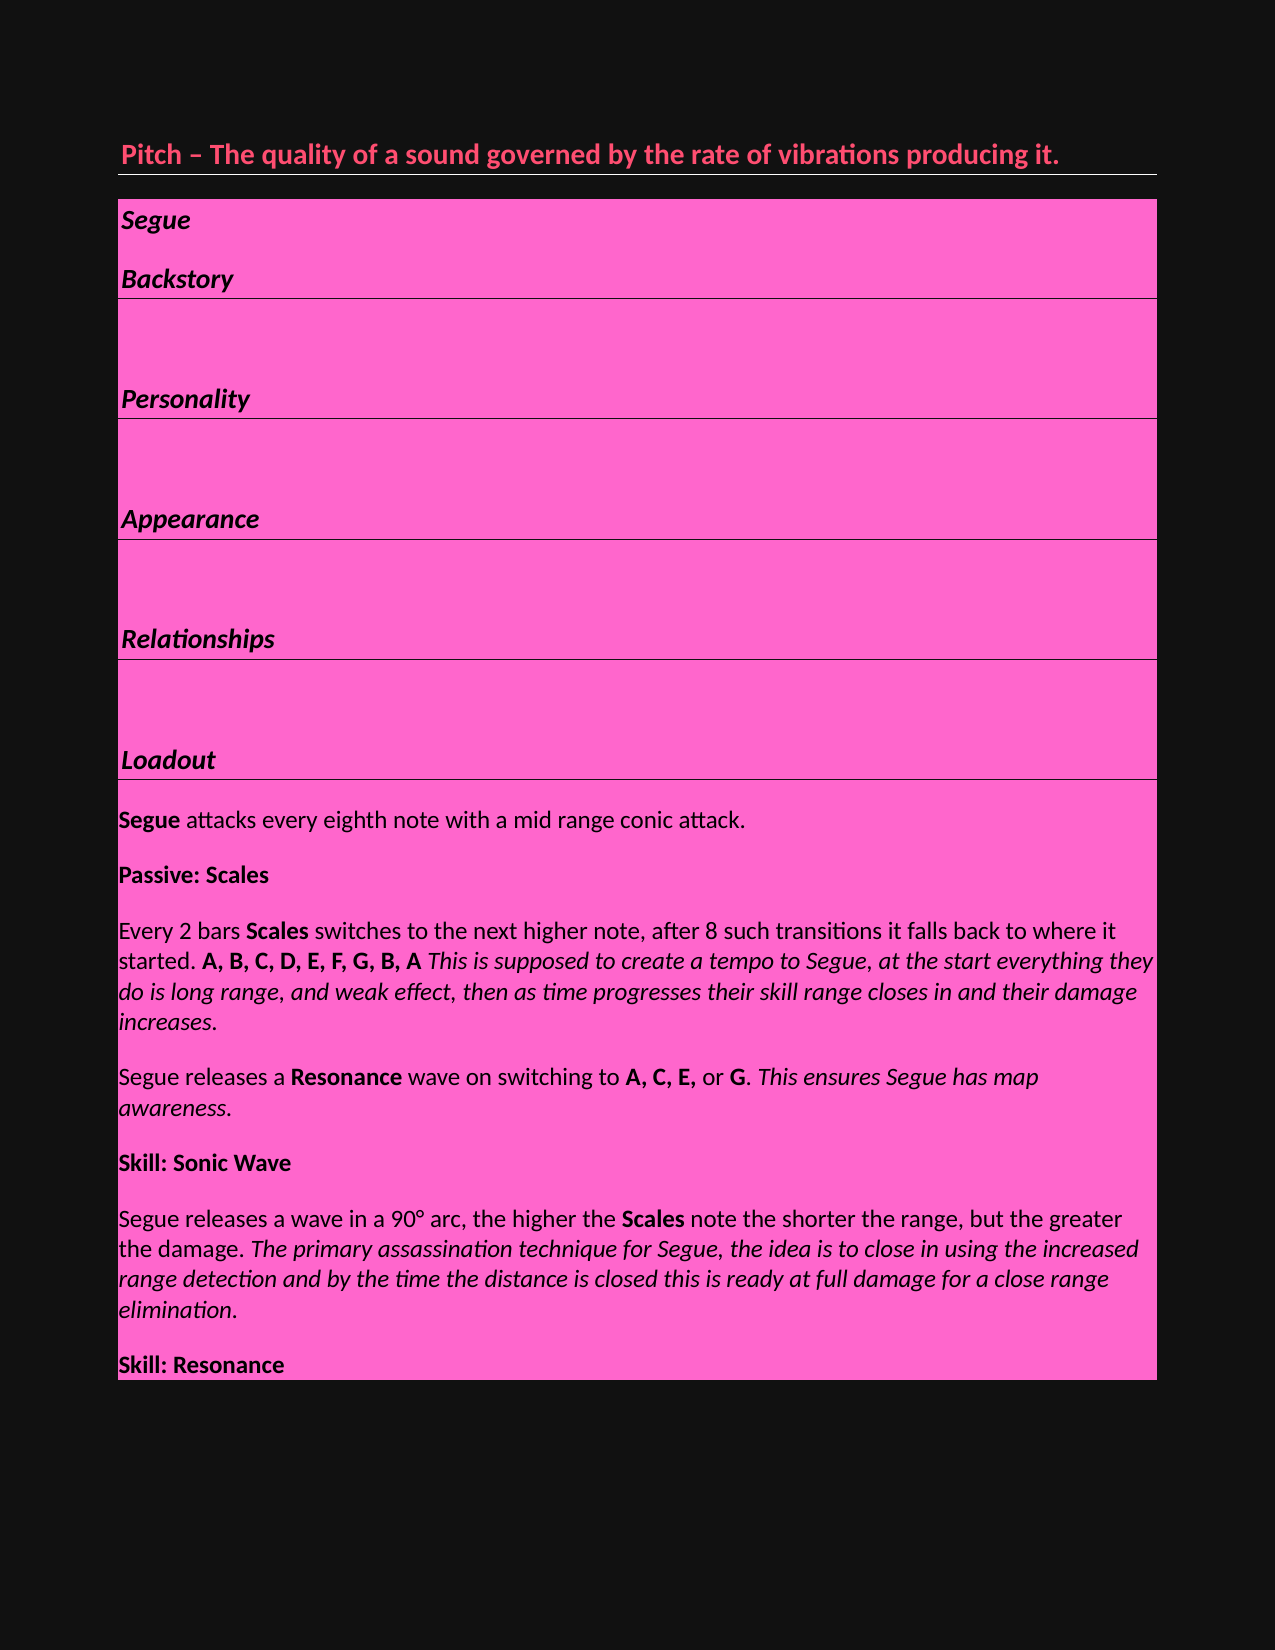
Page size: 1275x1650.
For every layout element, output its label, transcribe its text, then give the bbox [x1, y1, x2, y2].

text Appearance [118, 499, 1157, 539]
subtitle Pitch – The quality of a sound governed by the rate of vibrations producing it. [118, 133, 1157, 174]
text Loadout [118, 739, 1157, 779]
text Every 2 bars Scales switches to the next higher note, after 8 such transitions it falls back to where it started. A, B, C, D, E, F, G, B, A This is supposed to create a tempo to Segue, at the start everything they do is long range, and weak effect, then as time progresses their skill range closes in and their damage increases. [118, 915, 1157, 1037]
text Passive: Scales [118, 859, 1157, 890]
text Segue [118, 199, 1157, 236]
text Backstory [118, 258, 1157, 298]
text Segue attacks every eighth note with a mid range conic attack. [118, 804, 1157, 834]
text Segue releases a Resonance wave on switching to A, C, E, or G. This ensures Segue has map awareness. [118, 1062, 1157, 1122]
text Personality [118, 379, 1157, 418]
text Skill: Sonic Wave [118, 1147, 1157, 1178]
text Relationships [118, 619, 1157, 659]
text Skill: Resonance [118, 1349, 1157, 1380]
text Segue releases a wave in a 90° arc, the higher the Scales note the shorter the range, but the greater the damage. The primary assassination technique for Segue, the idea is to close in using the increased range detection and by the time the distance is closed this is ready at full damage for a close range elimination. [118, 1203, 1157, 1324]
